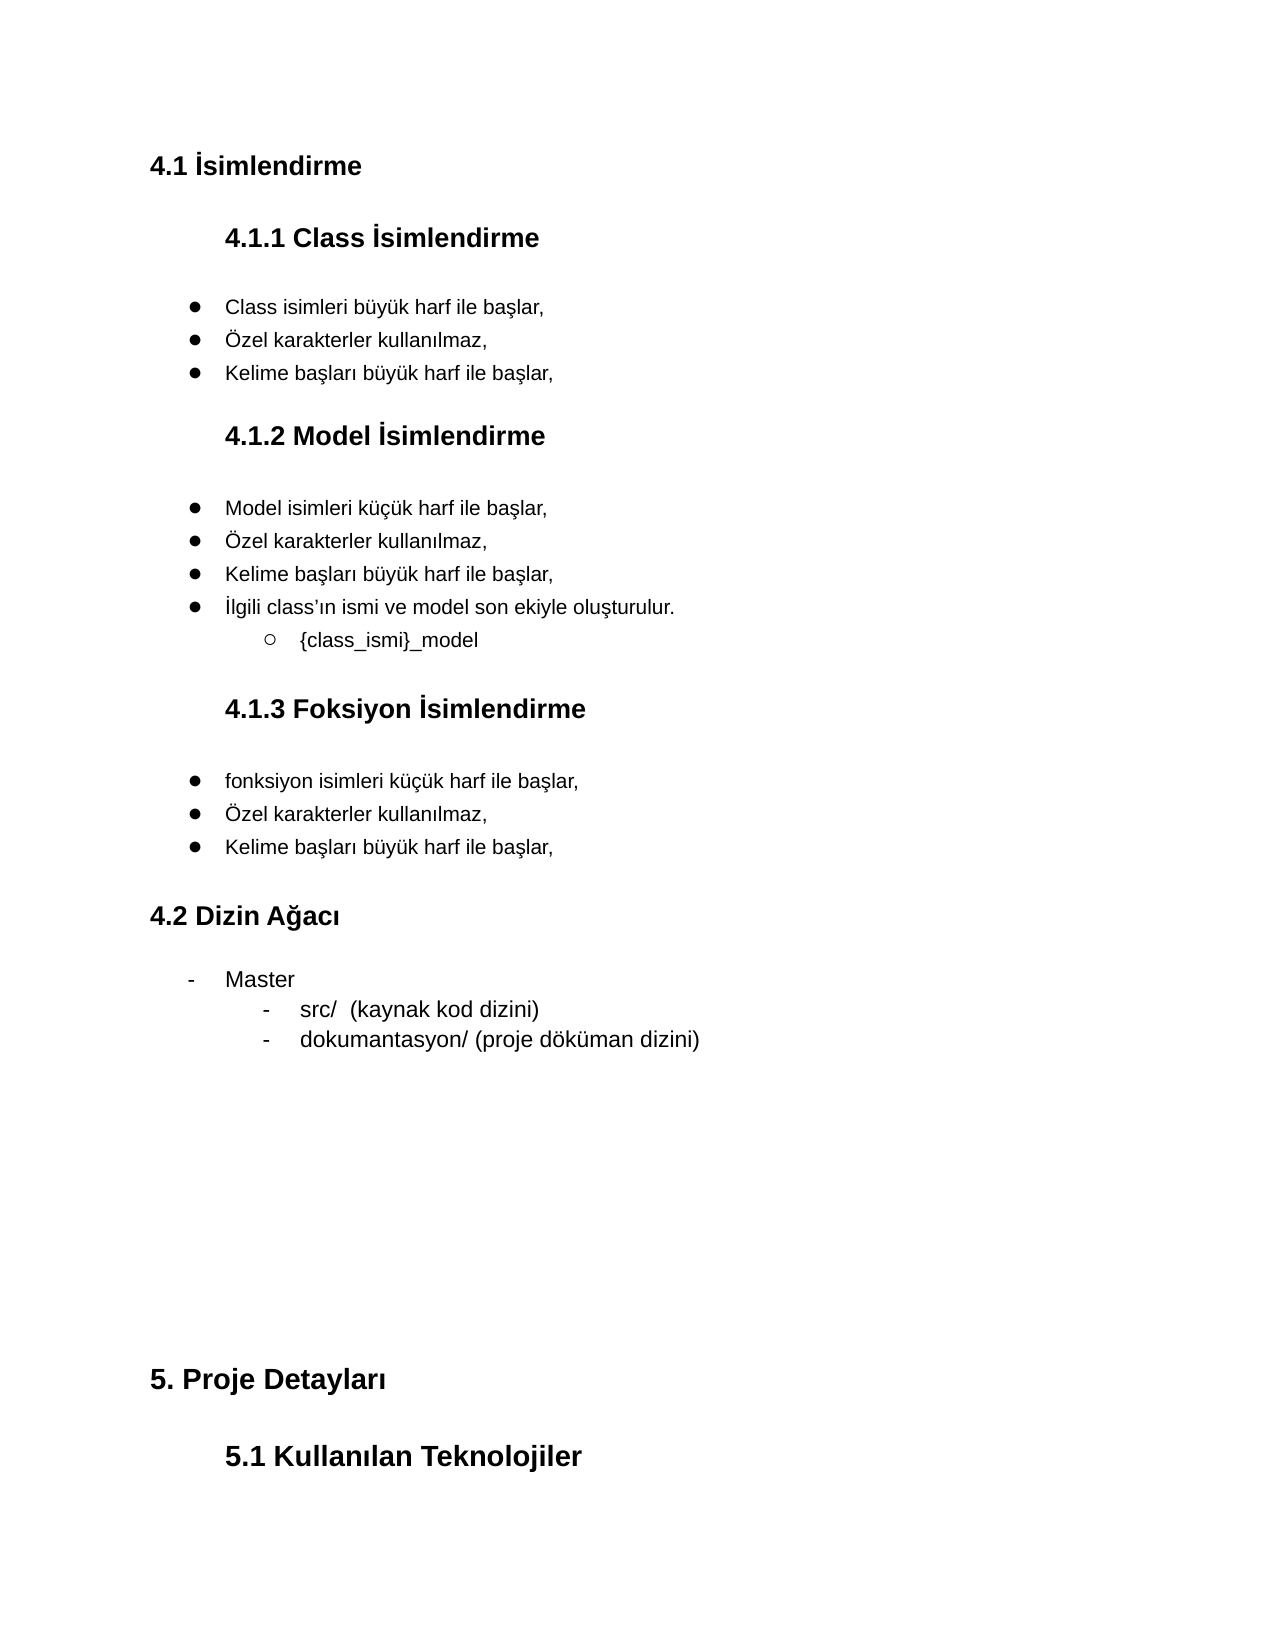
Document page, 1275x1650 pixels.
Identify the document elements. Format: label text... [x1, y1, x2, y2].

text 5.1 Kullanılan Teknolojiler [150, 1439, 1125, 1472]
text 4.1.3 Foksiyon İsimlendirme [150, 693, 1125, 724]
list Özel karakterler kullanılmaz, [187, 525, 1125, 554]
text 5. Proje Detayları [150, 1362, 1125, 1395]
list src/ (kaynak kod dizini) [262, 996, 1125, 1023]
list İlgili class’ın ismi ve model son ekiyle oluşturulur. [187, 591, 1125, 620]
list Kelime başları büyük harf ile başlar, [187, 558, 1125, 587]
text 4.1 İsimlendirme [150, 150, 1125, 181]
list Model isimleri küçük harf ile başlar, [187, 492, 1125, 521]
list Kelime başları büyük harf ile başlar, [187, 357, 1125, 386]
list Özel karakterler kullanılmaz, [187, 798, 1125, 827]
list {class_ismi}_model [262, 624, 1125, 653]
text 4.1.1 Class İsimlendirme [150, 222, 1125, 253]
list Master [187, 966, 1125, 992]
text 4.2 Dizin Ağacı [150, 900, 1125, 931]
list fonksiyon isimleri küçük harf ile başlar, [187, 765, 1125, 794]
text 4.1.2 Model İsimlendirme [150, 420, 1125, 451]
list Özel karakterler kullanılmaz, [187, 324, 1125, 353]
list Kelime başları büyük harf ile başlar, [187, 831, 1125, 860]
list dokumantasyon/ (proje döküman dizini) [262, 1026, 1125, 1053]
list Class isimleri büyük harf ile başlar, [187, 291, 1125, 319]
